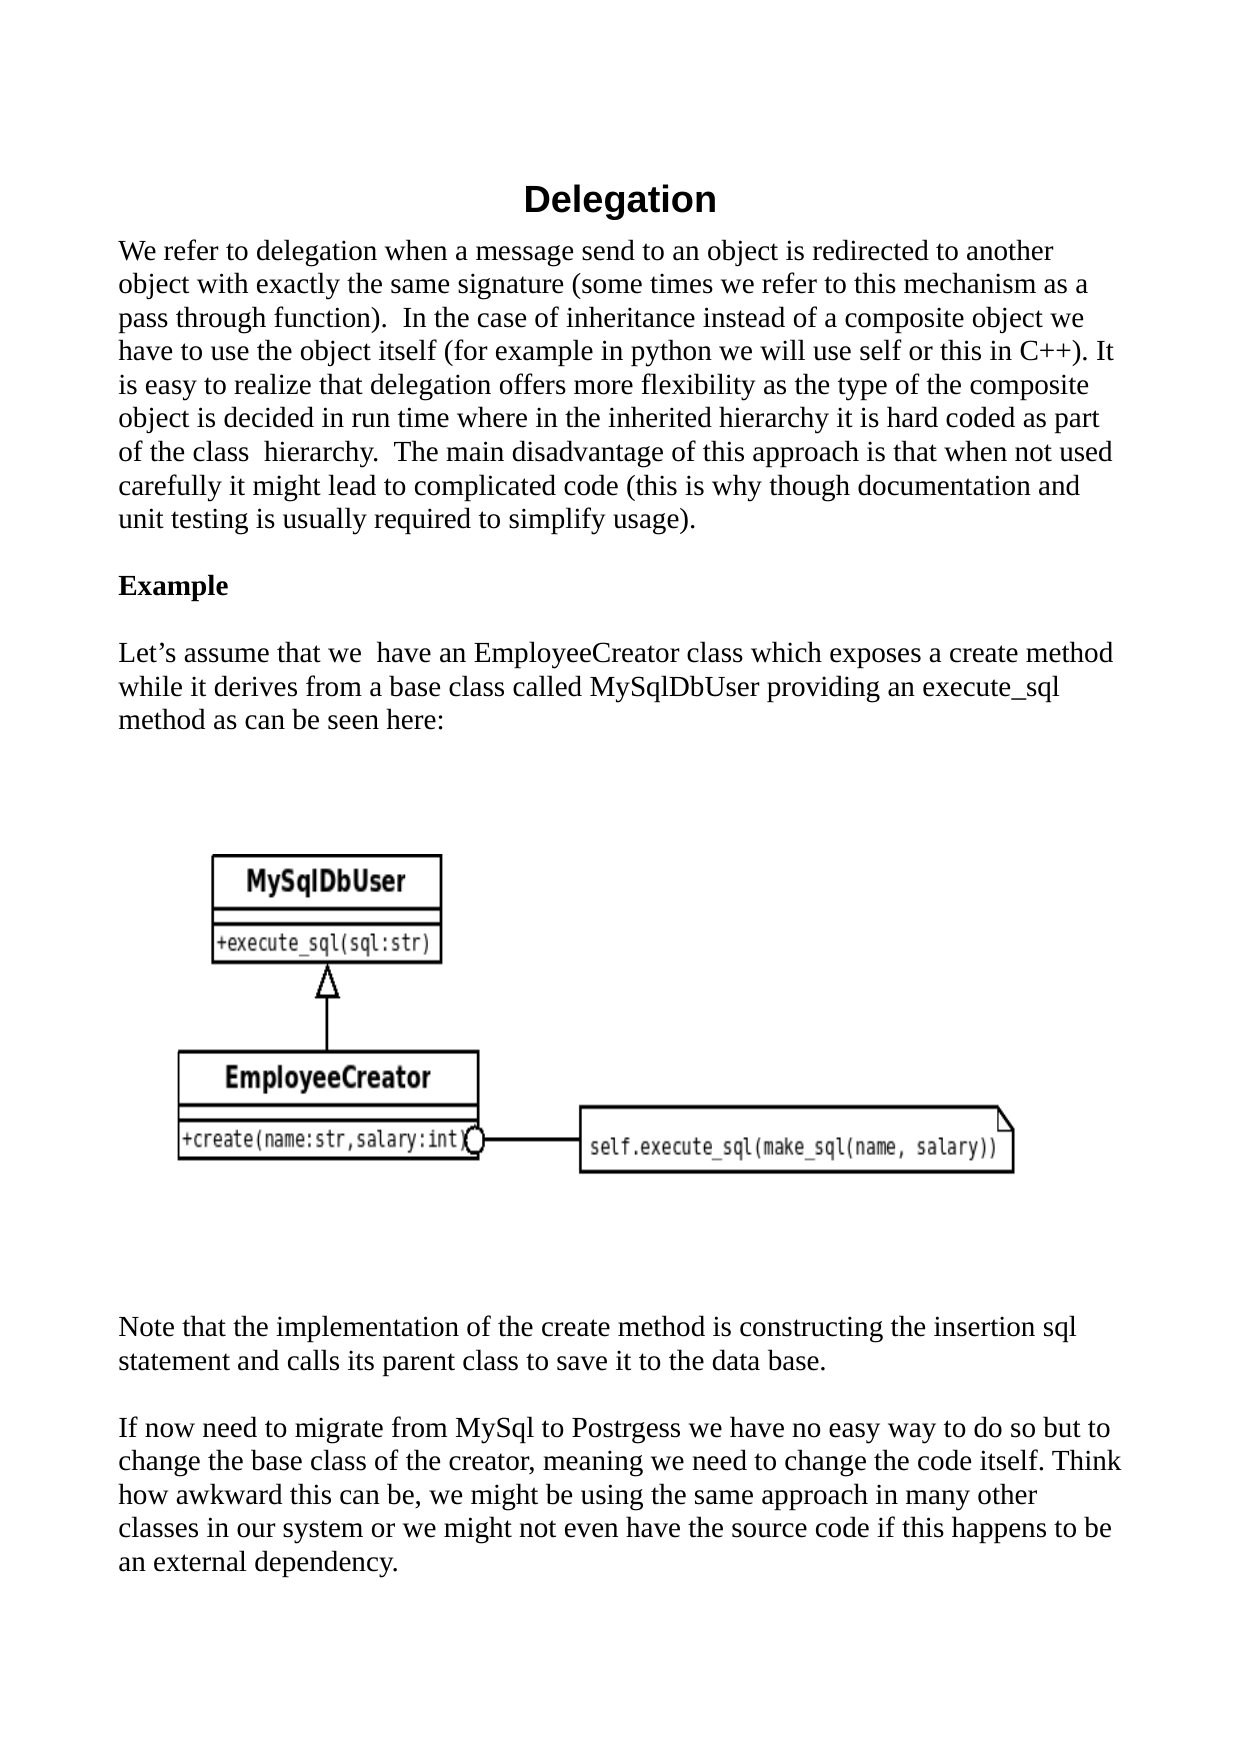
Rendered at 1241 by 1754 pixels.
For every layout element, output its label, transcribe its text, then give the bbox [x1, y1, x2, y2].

text Note that the implementation of the create method is constructing the insertion sql statement and calls its parent class to save it to the data base. [118, 1309, 1122, 1376]
text Example [118, 568, 1122, 602]
text We refer to delegation when a message send to an object is redirected to another object with exactly the same signature (some times we refer to this mechanism as a pass through function). In the case of inheritance instead of a composite object we have to use the object itself (for example in python we will use self or this in C++). It is easy to realize that delegation offers more flexibility as the type of the composite object is decided in run time where in the inherited hierarchy it is hard coded as part of the class hierarchy. The main disadvantage of this approach is that when not used carefully it might lead to complicated code (this is why though documentation and unit testing is usually required to simplify usage). [118, 233, 1122, 535]
subtitle Delegation [118, 177, 1122, 220]
text Let’s assume that we have an EmployeeCreator class which exposes a create method while it derives from a base class called MySqlDbUser providing an execute_sql method as can be seen here: [118, 635, 1122, 736]
picture [177, 854, 1016, 1176]
text If now need to migrate from MySql to Postrgess we have no easy way to do so but to change the base class of the creator, meaning we need to change the code itself. Think how awkward this can be, we might be using the same approach in many other classes in our system or we might not even have the source code if this happens to be an external dependency. [118, 1410, 1122, 1578]
